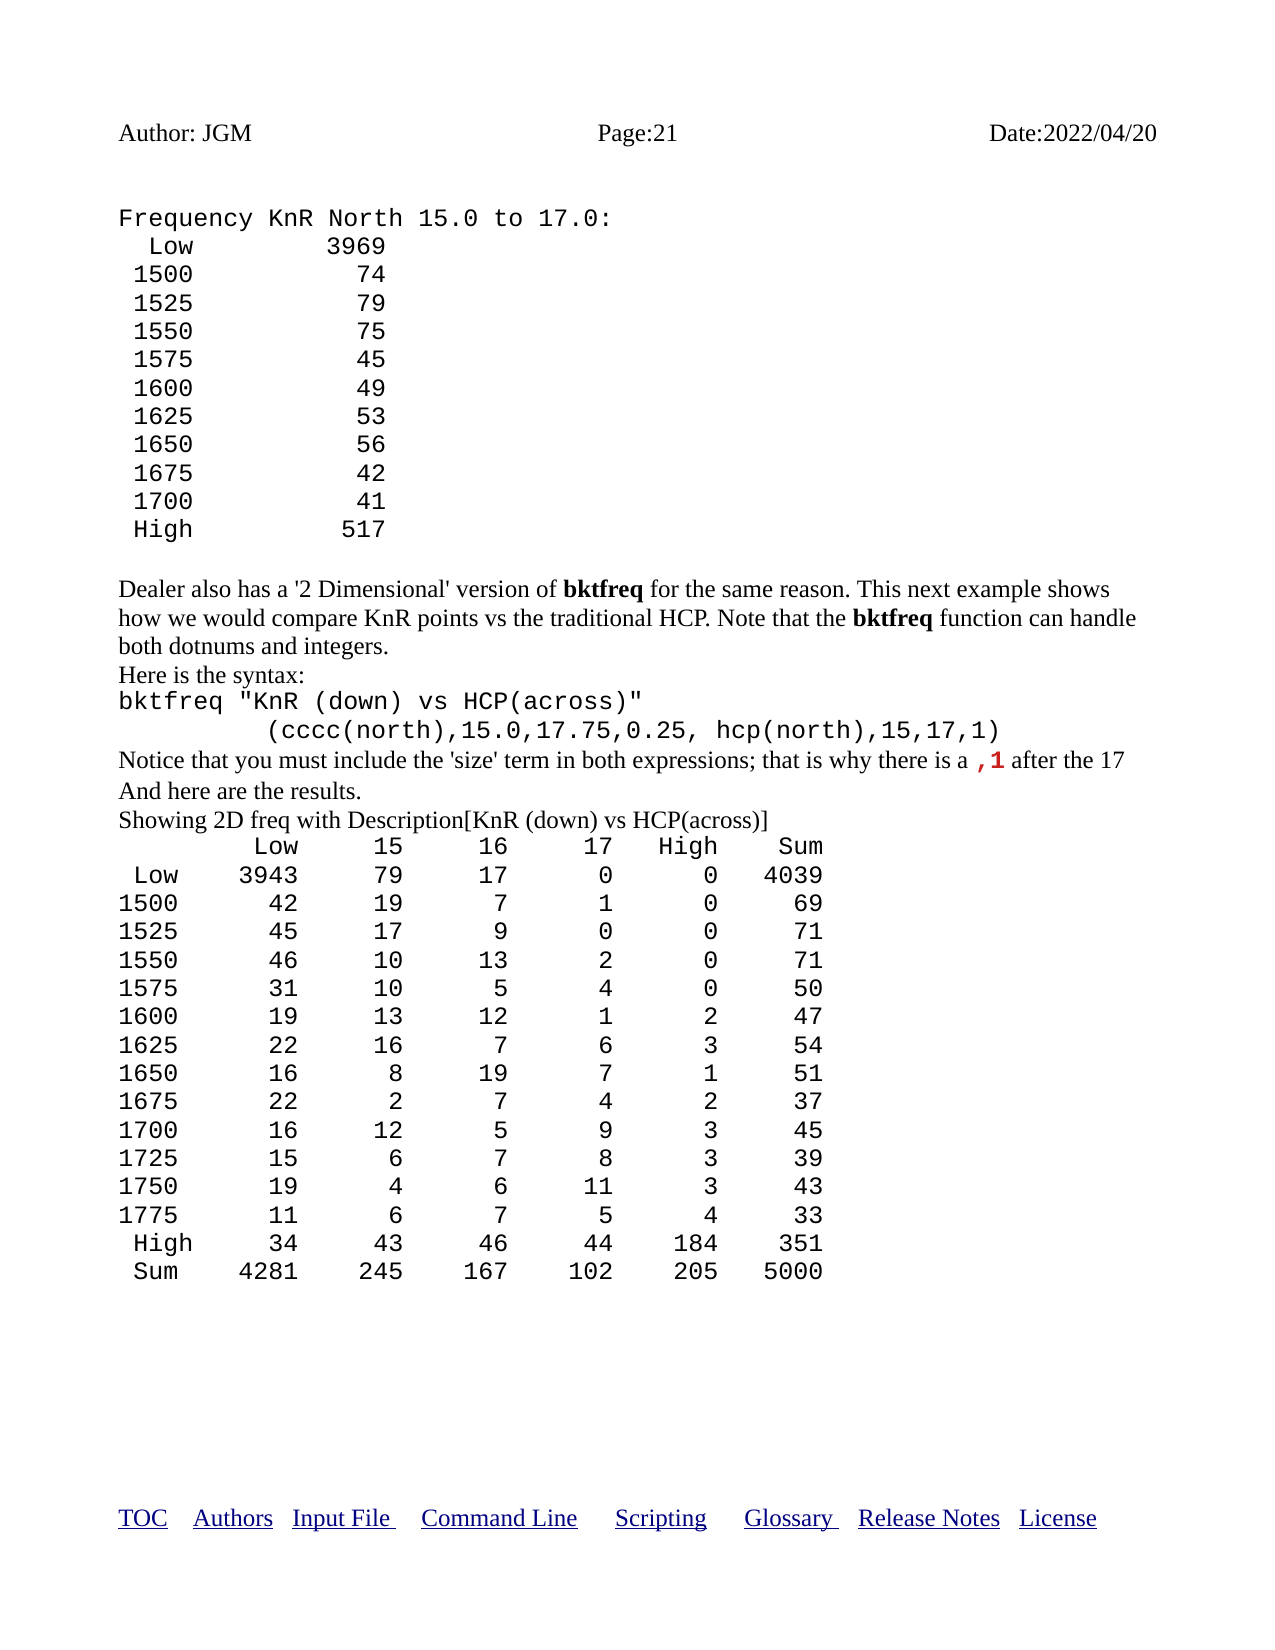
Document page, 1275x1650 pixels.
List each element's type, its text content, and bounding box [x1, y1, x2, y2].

text 1550 75 [118, 318, 1157, 347]
text Frequency KnR North 15.0 to 17.0: [118, 205, 1157, 233]
text 1650 16 8 19 7 1 51 [118, 1061, 1157, 1089]
text (cccc(north),15.0,17.75,0.25, hcp(north),15,17,1) [118, 717, 1157, 746]
text 1625 53 [118, 403, 1157, 432]
text High 517 [118, 517, 1157, 545]
text 1500 74 [118, 262, 1157, 290]
text 1775 11 6 7 5 4 33 [118, 1202, 1157, 1231]
text 1700 41 [118, 488, 1157, 517]
text 1625 22 16 7 6 3 54 [118, 1032, 1157, 1061]
text 1650 56 [118, 432, 1157, 460]
text 1600 49 [118, 375, 1157, 403]
text 1700 16 12 5 9 3 45 [118, 1117, 1157, 1146]
text Low 3969 [118, 233, 1157, 262]
text 1675 42 [118, 460, 1157, 488]
text 1575 31 10 5 4 0 50 [118, 976, 1157, 1004]
text High 34 43 46 44 184 351 [118, 1231, 1157, 1259]
text 1550 46 10 13 2 0 71 [118, 947, 1157, 976]
text Low 15 16 17 High Sum [118, 834, 1157, 862]
text 1725 15 6 7 8 3 39 [118, 1146, 1157, 1174]
text Here is the syntax: [118, 660, 1157, 689]
text 1525 45 17 9 0 0 71 [118, 919, 1157, 947]
text Dealer also has a '2 Dimensional' version of bktfreq for the same reason. This next example shows how we would compare KnR points vs the traditional HCP. Note that the bktfreq function can handle both dotnums and integers. [118, 574, 1157, 660]
text 1500 42 19 7 1 0 69 [118, 891, 1157, 919]
text 1575 45 [118, 347, 1157, 375]
text Sum 4281 245 167 102 205 5000 [118, 1259, 1157, 1287]
text Notice that you must include the 'size' term in both expressions; that is why there is a ,1 after the 17 [118, 746, 1157, 776]
text bktfreq "KnR (down) vs HCP(across)" [118, 689, 1157, 717]
text 1525 79 [118, 290, 1157, 318]
text And here are the results. [118, 776, 1157, 805]
text Low 3943 79 17 0 0 4039 [118, 862, 1157, 891]
text 1600 19 13 12 1 2 47 [118, 1004, 1157, 1032]
text Showing 2D freq with Description[KnR (down) vs HCP(across)] [118, 805, 1157, 834]
text 1675 22 2 7 4 2 37 [118, 1089, 1157, 1117]
text 1750 19 4 6 11 3 43 [118, 1174, 1157, 1202]
